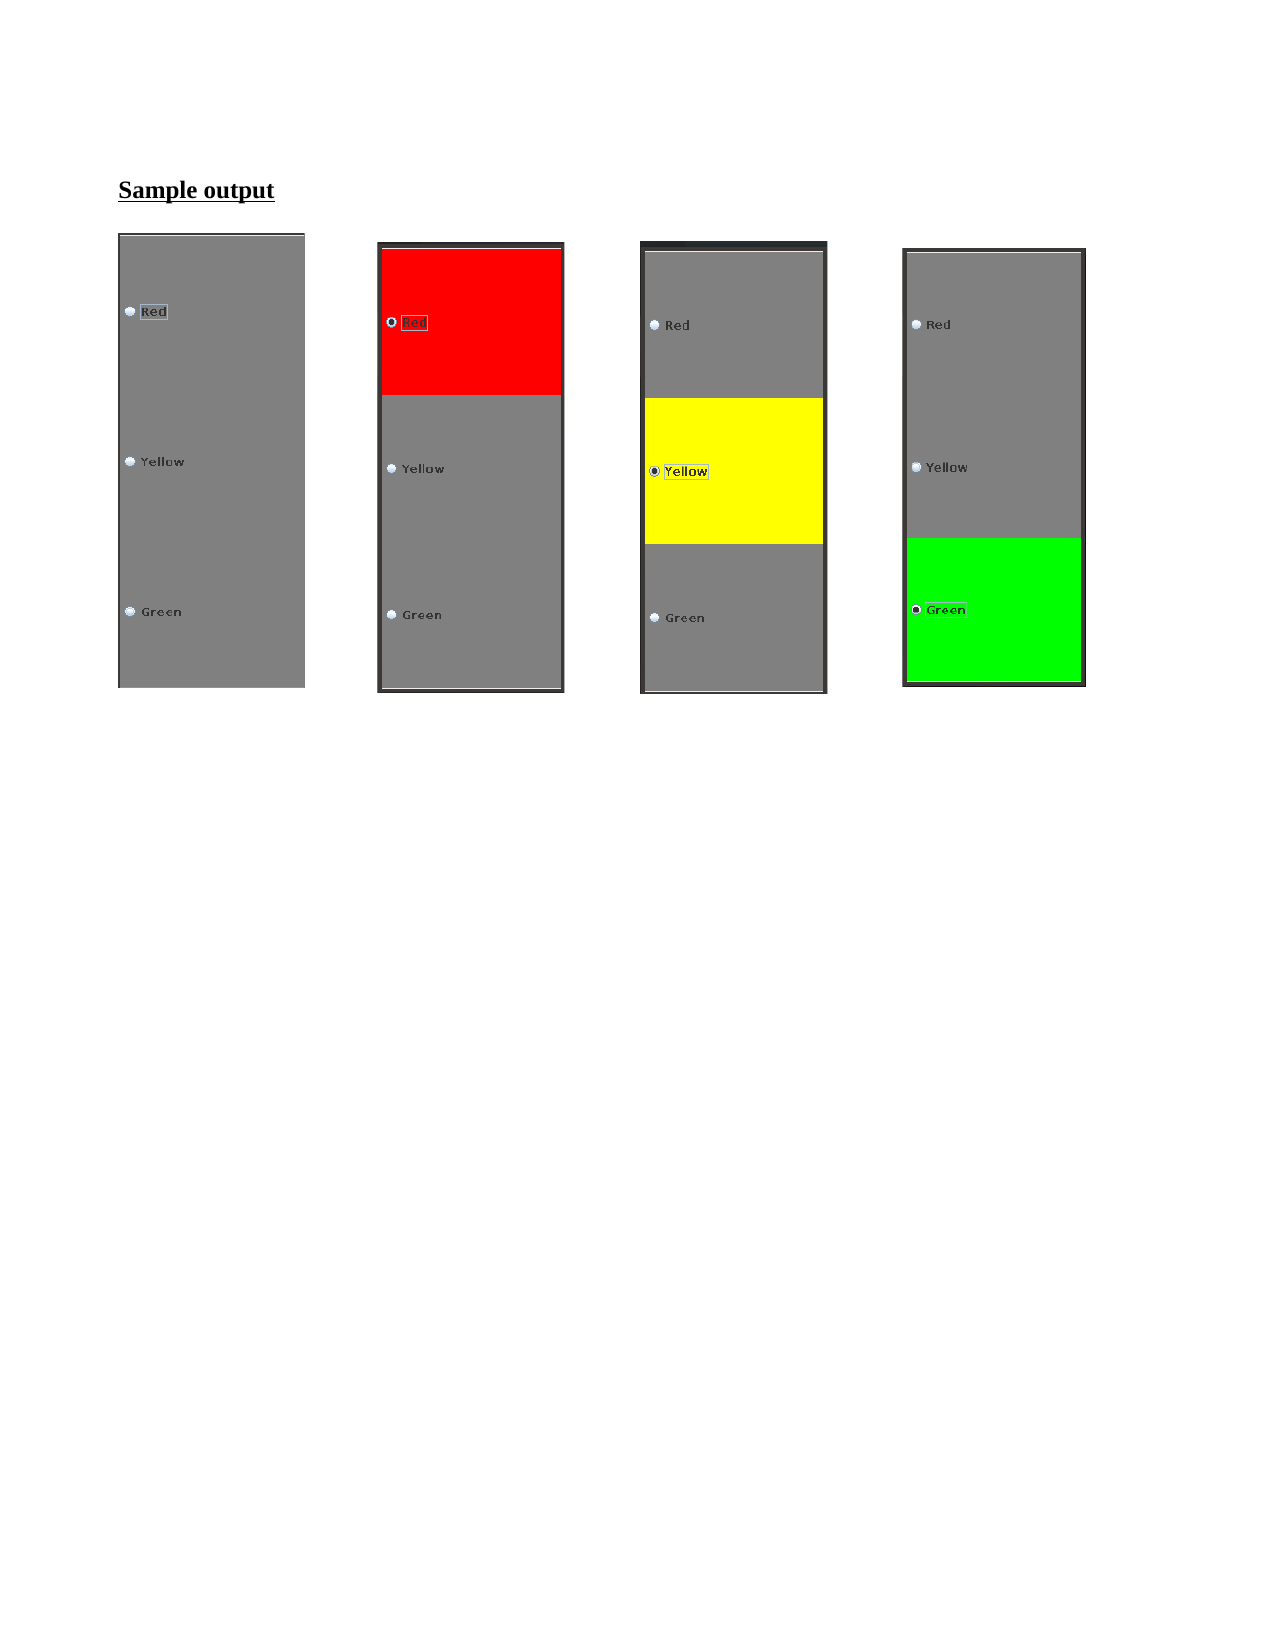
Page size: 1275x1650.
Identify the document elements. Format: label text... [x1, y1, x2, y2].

picture [640, 241, 828, 694]
picture [377, 242, 565, 693]
picture [118, 233, 305, 688]
text Sample output [118, 176, 1157, 204]
picture [902, 248, 1086, 687]
